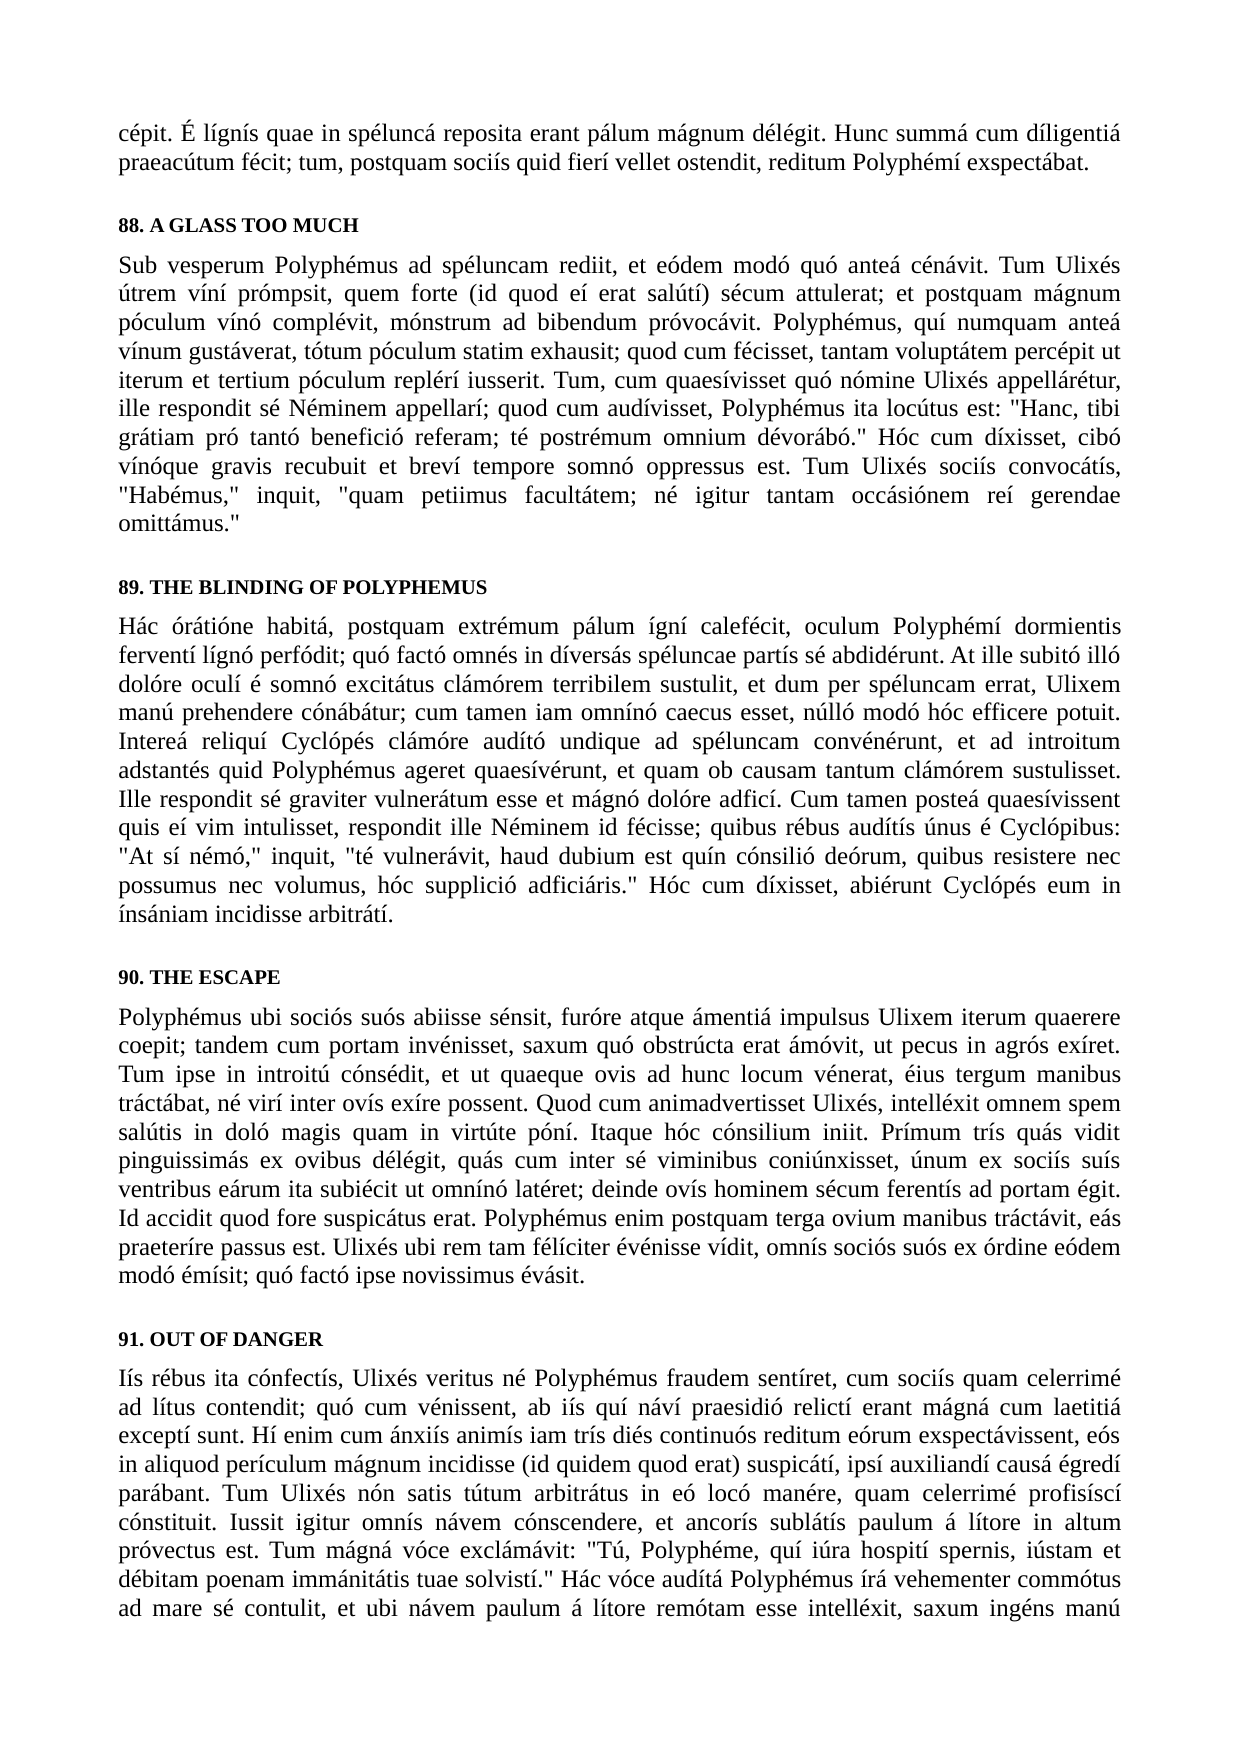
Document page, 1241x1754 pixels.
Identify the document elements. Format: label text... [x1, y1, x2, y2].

subtitle 88. A GLASS TOO MUCH [118, 213, 1122, 237]
subtitle 91. OUT OF DANGER [118, 1327, 1122, 1351]
text Hác órátióne habitá, postquam extrémum pálum ígní calefécit, oculum Polyphémí dormientis ferventí lígnó perfódit; quó factó omnés in díversás spéluncae partís sé abdidérunt. At ille subitó illó dolóre oculí é somnó excitátus clámórem terribilem sustulit, et dum per spéluncam errat, Ulixem manú prehendere cónábátur; cum tamen iam omnínó caecus esset, núlló modó hóc efficere potuit. Intereá reliquí Cyclópés clámóre audító undique ad spéluncam convénérunt, et ad introitum adstantés quid Polyphémus ageret quaesívérunt, et quam ob causam tantum clámórem sustulisset. Ille respondit sé graviter vulnerátum esse et mágnó dolóre adficí. Cum tamen posteá quaesívissent quis eí vim intulisset, respondit ille Néminem id fécisse; quibus rébus audítís únus é Cyclópibus: "At sí némó," inquit, "té vulnerávit, haud dubium est quín cónsilió deórum, quibus resistere nec possumus nec volumus, hóc supplició adficiáris." Hóc cum díxisset, abiérunt Cyclópés eum in ínsániam incidisse arbitrátí. [118, 611, 1122, 927]
text cépit. É lígnís quae in spéluncá reposita erant pálum mágnum délégit. Hunc summá cum díligentiá praeacútum fécit; tum, postquam sociís quid fierí vellet ostendit, reditum Polyphémí exspectábat. [118, 118, 1122, 176]
subtitle 90. THE ESCAPE [118, 965, 1122, 989]
text Polyphémus ubi sociós suós abiisse sénsit, furóre atque ámentiá impulsus Ulixem iterum quaerere coepit; tandem cum portam invénisset, saxum quó obstrúcta erat ámóvit, ut pecus in agrós exíret. Tum ipse in introitú cónsédit, et ut quaeque ovis ad hunc locum vénerat, éius tergum manibus tráctábat, né virí inter ovís exíre possent. Quod cum animadvertisset Ulixés, intelléxit omnem spem salútis in doló magis quam in virtúte póní. Itaque hóc cónsilium iniit. Prímum trís quás vidit pinguissimás ex ovibus délégit, quás cum inter sé viminibus coniúnxisset, únum ex sociís suís ventribus eárum ita subiécit ut omnínó latéret; deinde ovís hominem sécum ferentís ad portam égit. Id accidit quod fore suspicátus erat. Polyphémus enim postquam terga ovium manibus tráctávit, eás praeteríre passus est. Ulixés ubi rem tam félíciter événisse vídit, omnís sociós suós ex órdine eódem modó émísit; quó factó ipse novissimus évásit. [118, 1002, 1122, 1289]
subtitle 89. THE BLINDING OF POLYPHEMUS [118, 575, 1122, 599]
text Iís rébus ita cónfectís, Ulixés veritus né Polyphémus fraudem sentíret, cum sociís quam celerrimé ad lítus contendit; quó cum vénissent, ab iís quí náví praesidió relictí erant mágná cum laetitiá exceptí sunt. Hí enim cum ánxiís animís iam trís diés continuós reditum eórum exspectávissent, eós in aliquod perículum mágnum incidisse (id quidem quod erat) suspicátí, ipsí auxiliandí causá égredí parábant. Tum Ulixés nón satis tútum arbitrátus in eó locó manére, quam celerrimé profisíscí cónstituit. Iussit igitur omnís návem cónscendere, et ancorís sublátís paulum á lítore in altum próvectus est. Tum mágná vóce exclámávit: "Tú, Polyphéme, quí iúra hospití spernis, iústam et débitam poenam immánitátis tuae solvistí." Hác vóce audítá Polyphémus írá vehementer commótus ad mare sé contulit, et ubi návem paulum á lítore remótam esse intelléxit, saxum ingéns manú [118, 1363, 1122, 1622]
text Sub vesperum Polyphémus ad spéluncam rediit, et eódem modó quó anteá cénávit. Tum Ulixés útrem víní prómpsit, quem forte (id quod eí erat salútí) sécum attulerat; et postquam mágnum póculum vínó complévit, mónstrum ad bibendum próvocávit. Polyphémus, quí numquam anteá vínum gustáverat, tótum póculum statim exhausit; quod cum fécisset, tantam voluptátem percépit ut iterum et tertium póculum replérí iusserit. Tum, cum quaesívisset quó nómine Ulixés appellárétur, ille respondit sé Néminem appellarí; quod cum audívisset, Polyphémus ita locútus est: "Hanc, tibi grátiam pró tantó benefició referam; té postrémum omnium dévorábó." Hóc cum díxisset, cibó vínóque gravis recubuit et breví tempore somnó oppressus est. Tum Ulixés sociís convocátís, "Habémus," inquit, "quam petiimus facultátem; né igitur tantam occásiónem reí gerendae omittámus." [118, 250, 1122, 537]
